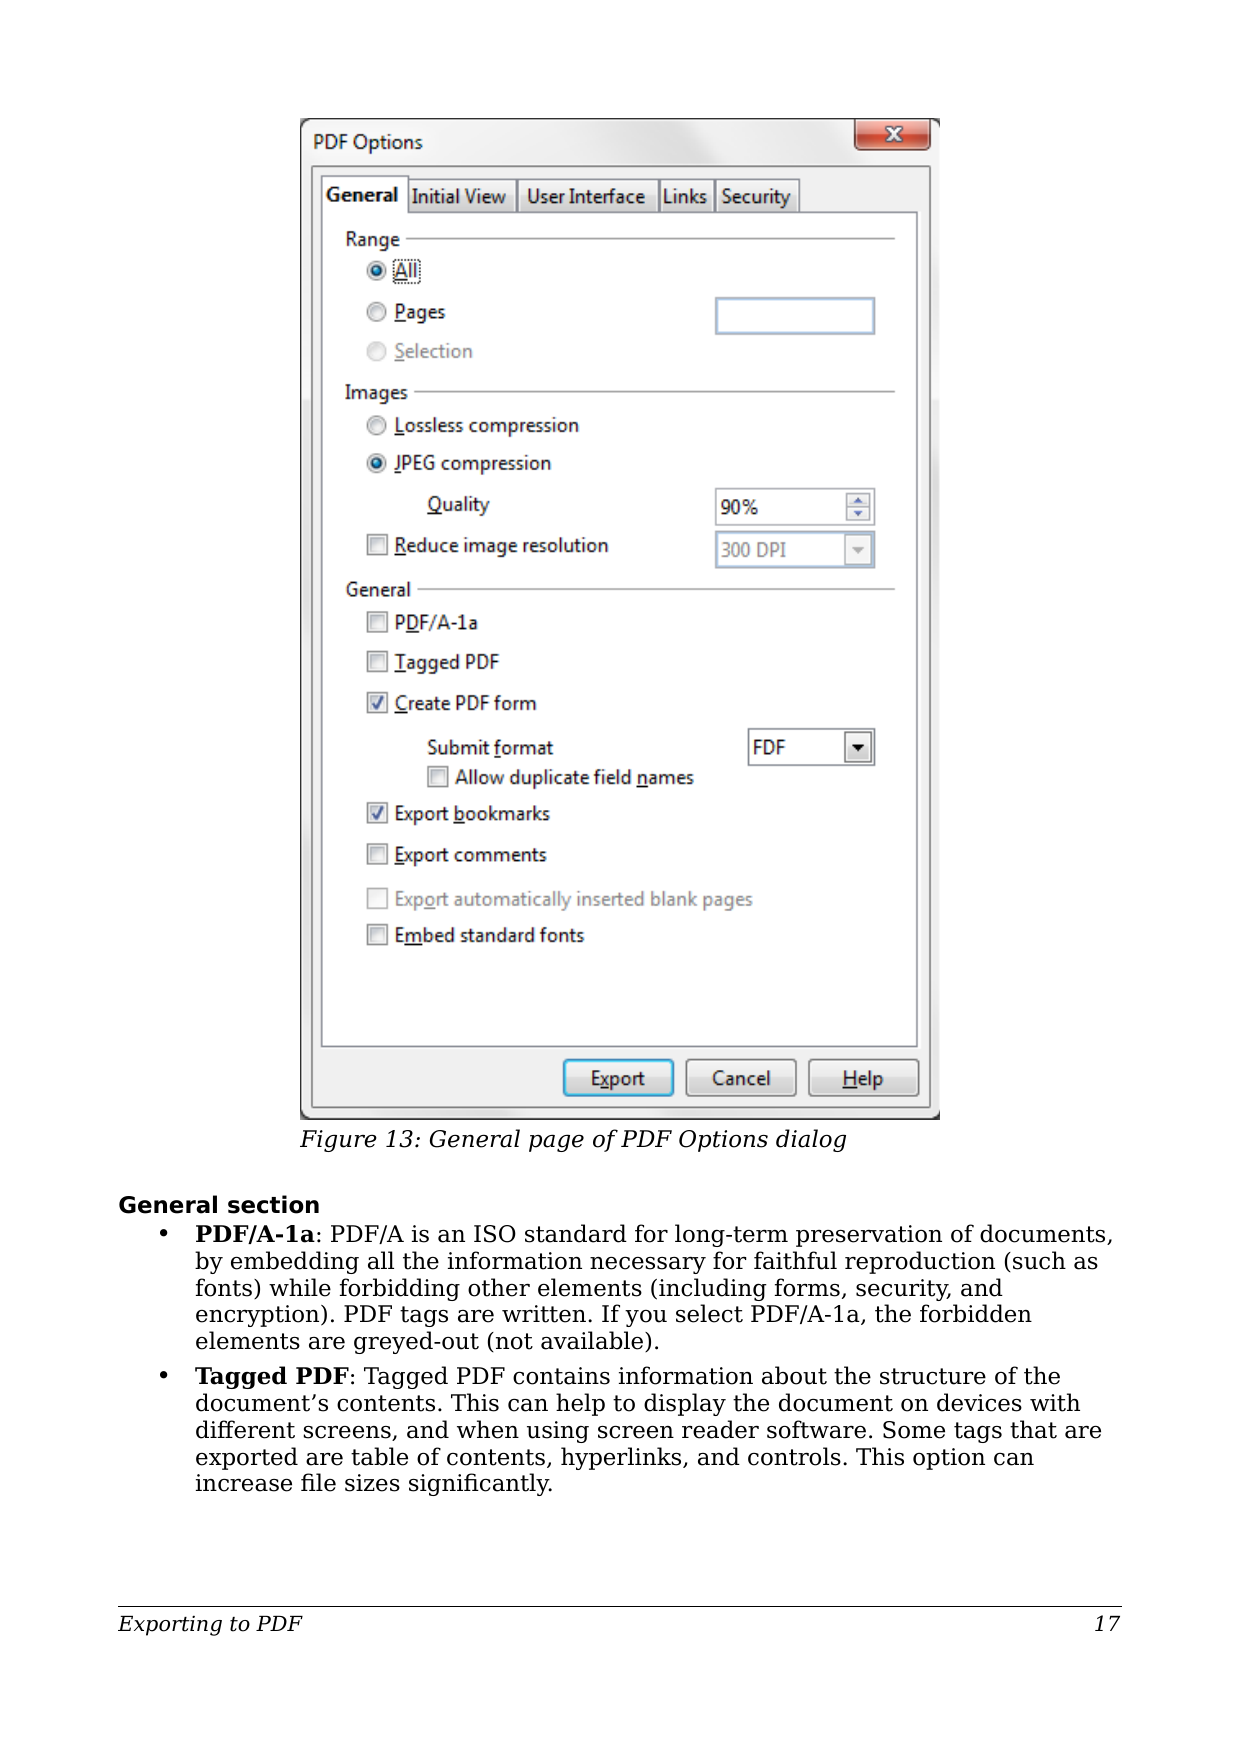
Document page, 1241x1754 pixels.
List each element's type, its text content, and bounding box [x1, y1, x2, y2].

picture [300, 118, 940, 1120]
text General section [118, 1192, 1122, 1219]
list PDF/A-1a: PDF/A is an ISO standard for long-term preservation of documents, by embedding all the information necessary for faithful reproduction (such as fonts) while forbidding other elements (including forms, security, and encryption). PDF tags are written. If you select PDF/A-1a, the forbidden elements are greyed-out (not available). [156, 1219, 1122, 1355]
list Tagged PDF: Tagged PDF contains information about the structure of the document’s contents. This can help to display the document on devices with different screens, and when using screen reader software. Some tags that are exported are table of contents, hyperlinks, and controls. This option can increase file sizes significantly. [156, 1361, 1122, 1497]
text Figure 13: General page of PDF Options dialog [300, 1126, 940, 1153]
